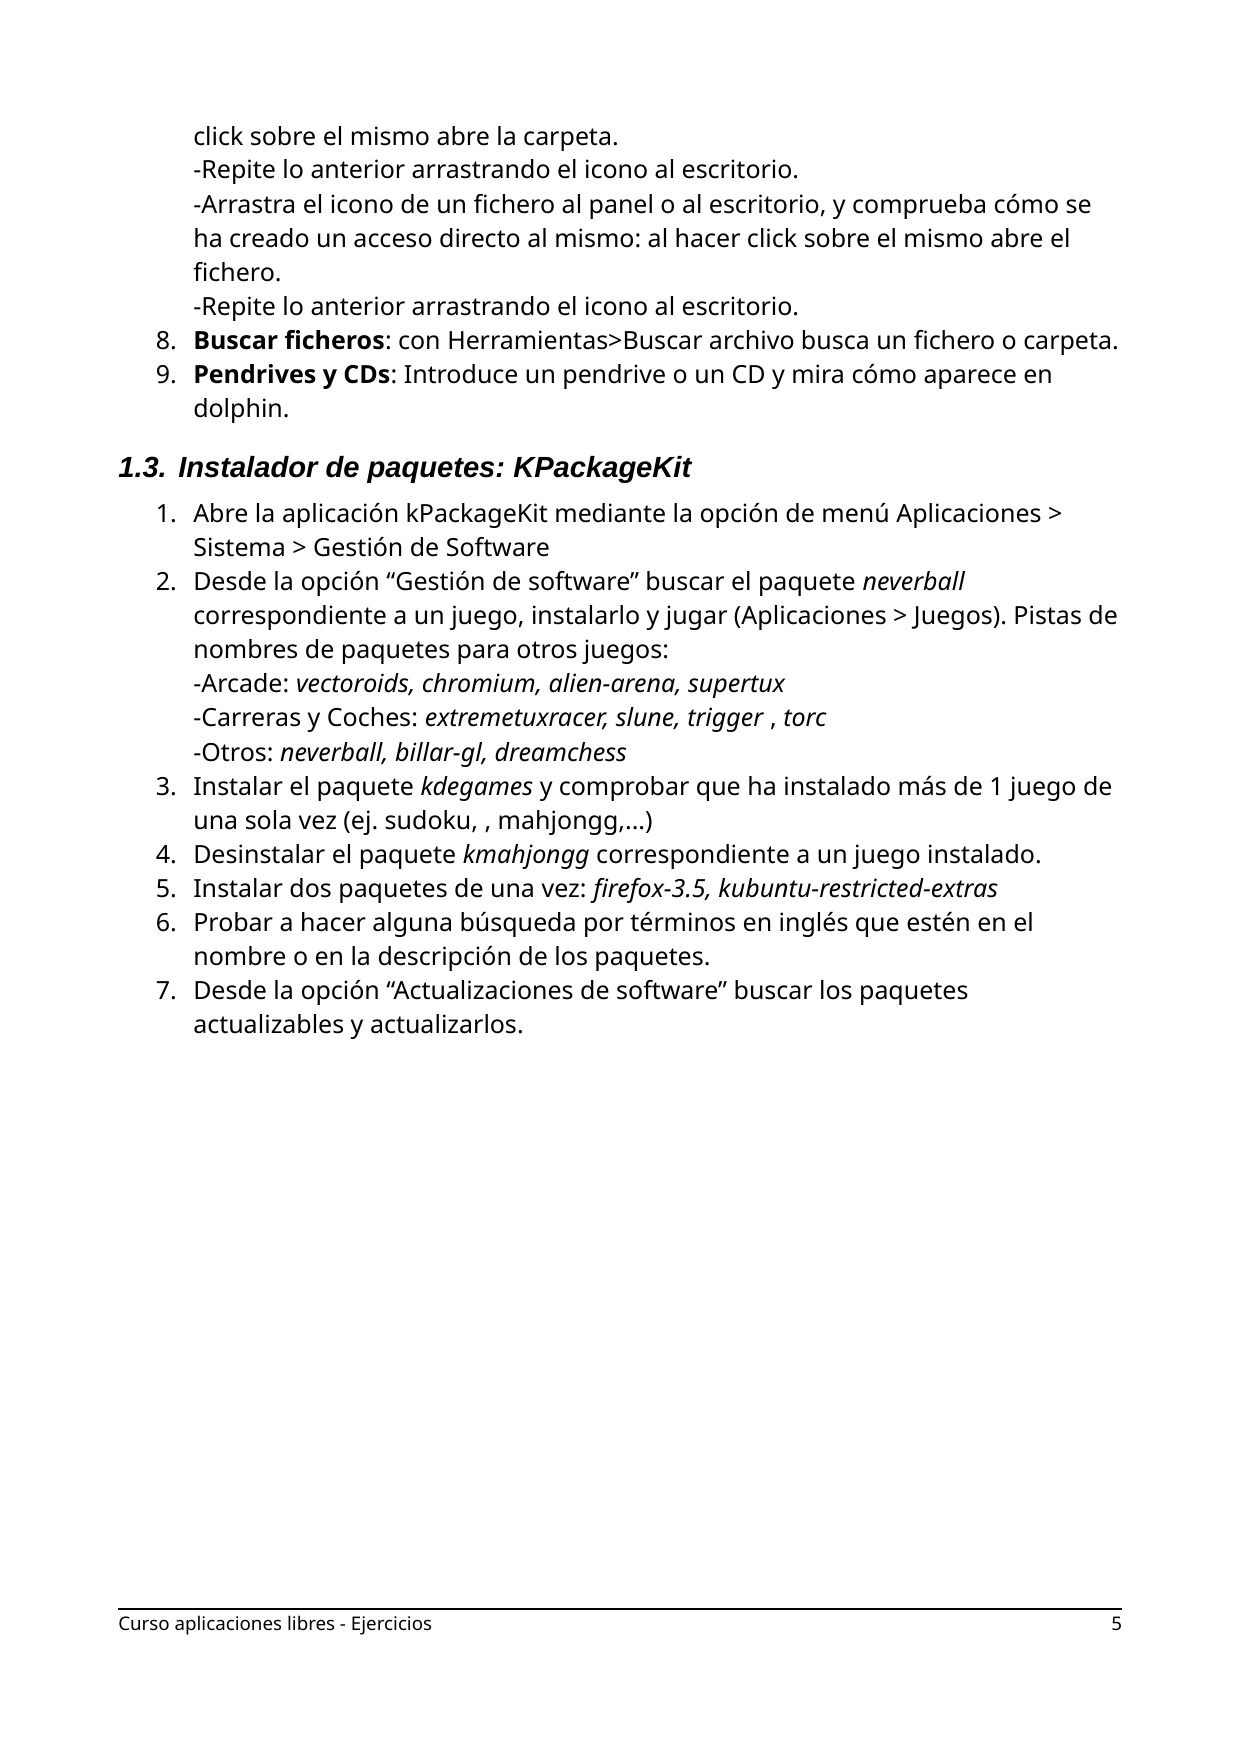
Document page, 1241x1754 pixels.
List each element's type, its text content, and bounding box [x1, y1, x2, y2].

list Desde la opción “Actualizaciones de software” buscar los paquetes actualizables y actualizarlos. [156, 973, 1122, 1041]
list Instalar el paquete kdegames y comprobar que ha instalado más de 1 juego de una sola vez (ej. sudoku, , mahjongg,...) [156, 768, 1122, 836]
list Pendrives y CDs: Introduce un pendrive o un CD y mira cómo aparece en dolphin. [156, 357, 1122, 425]
list Instalar dos paquetes de una vez: firefox-3.5, kubuntu-restricted-extras [156, 870, 1122, 904]
list click sobre el mismo abre la carpeta. -Repite lo anterior arrastrando el icono al escritorio. -Arrastra el icono de un fichero al panel o al escritorio, y comprueba cómo se ha creado un acceso directo al mismo: al hacer click sobre el mismo abre el fichero. -Repite lo anterior arrastrando el icono al escritorio. [156, 118, 1122, 322]
list Abre la aplicación kPackageKit mediante la opción de menú Aplicaciones > Sistema > Gestión de Software [156, 496, 1122, 564]
subtitle Instalador de paquetes: KPackageKit [118, 450, 1122, 483]
list Probar a hacer alguna búsqueda por términos en inglés que estén en el nombre o en la descripción de los paquetes. [156, 904, 1122, 973]
list Desde la opción “Gestión de software” buscar el paquete neverball correspondiente a un juego, instalarlo y jugar (Aplicaciones > Juegos). Pistas de nombres de paquetes para otros juegos: -Arcade: vectoroids, chromium, alien-arena, supertux -Carreras y Coches: extremetuxracer, slune, trigger , torc -Otros: neverball, billar-gl, dreamchess [156, 564, 1122, 768]
list Desinstalar el paquete kmahjongg correspondiente a un juego instalado. [156, 836, 1122, 870]
list Buscar ficheros: con Herramientas>Buscar archivo busca un fichero o carpeta. [156, 322, 1122, 357]
